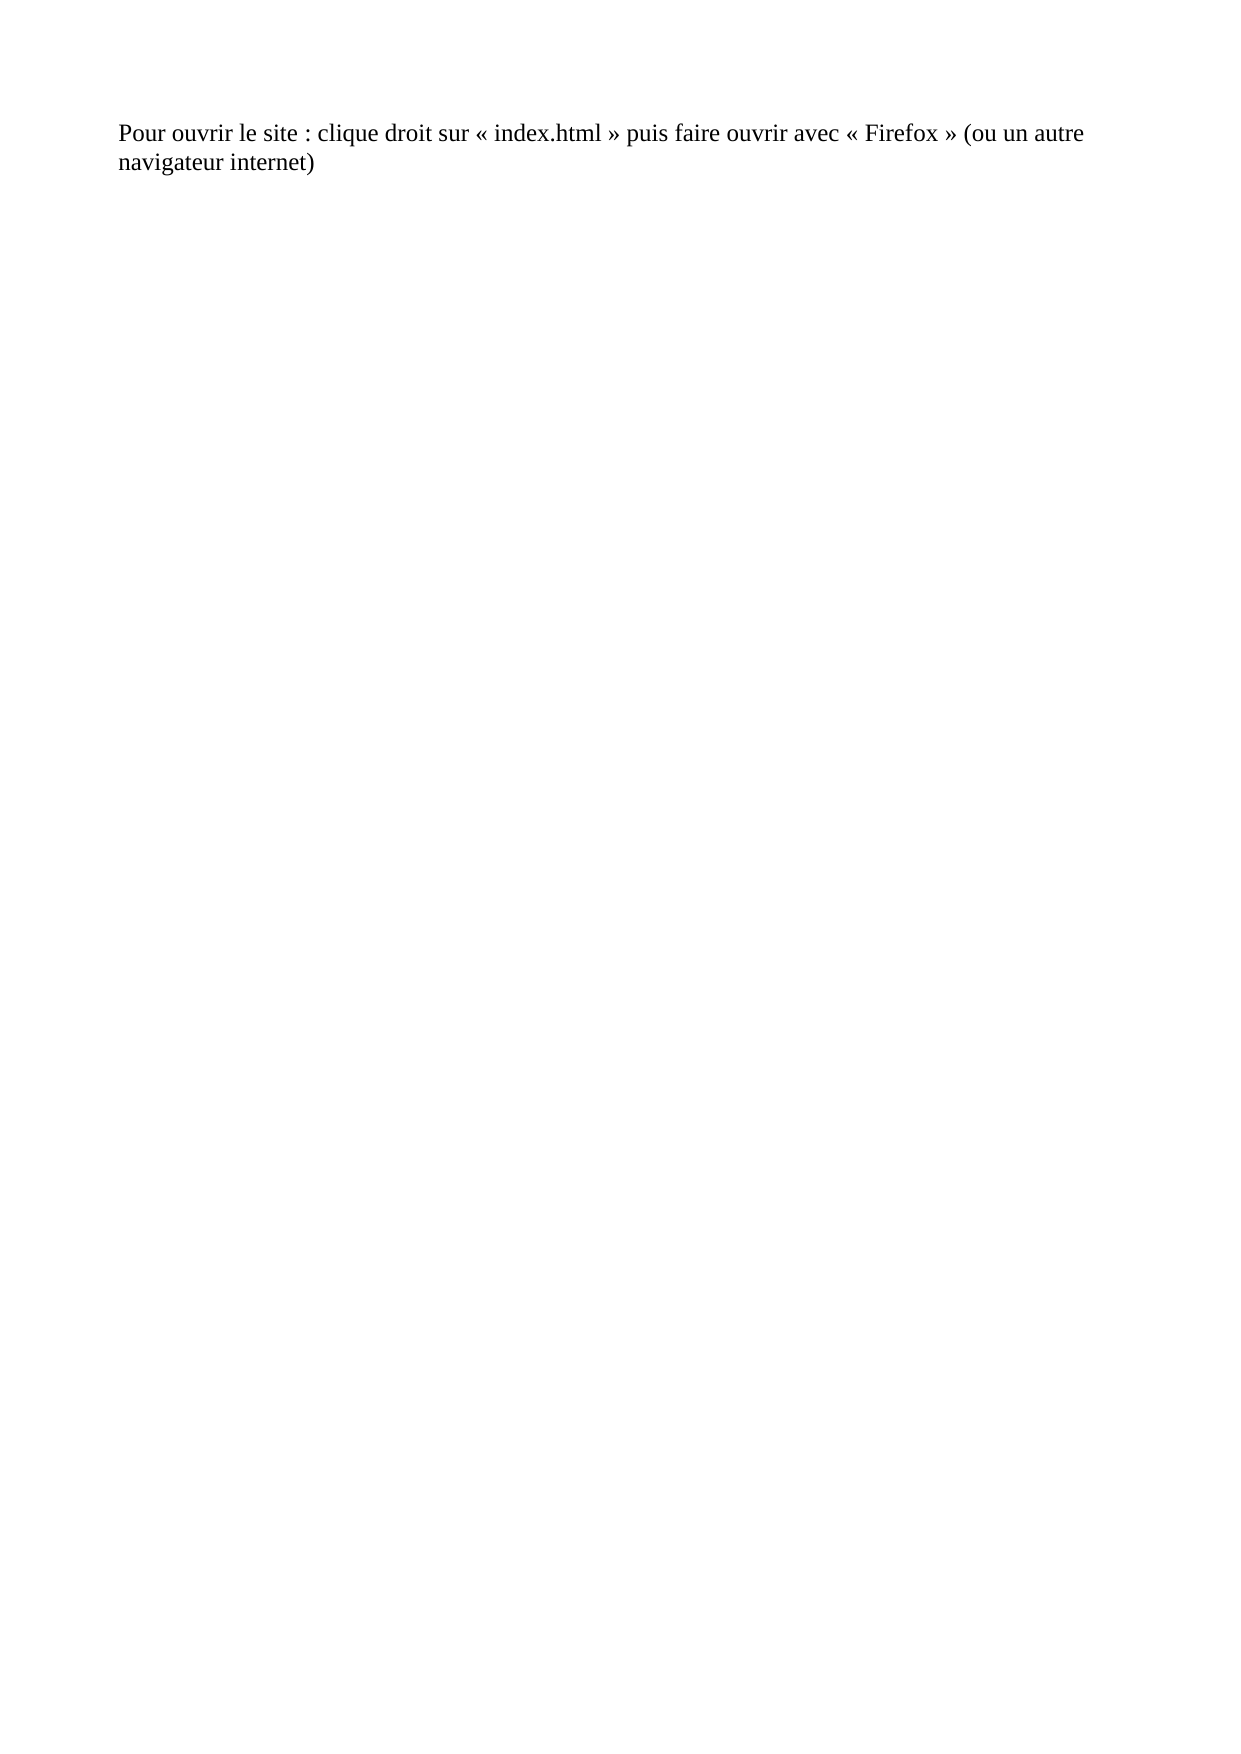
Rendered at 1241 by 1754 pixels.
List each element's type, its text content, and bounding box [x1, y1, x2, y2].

text Pour ouvrir le site : clique droit sur « index.html » puis faire ouvrir avec « Firefox » (ou un autre navigateur internet) [118, 118, 1122, 176]
